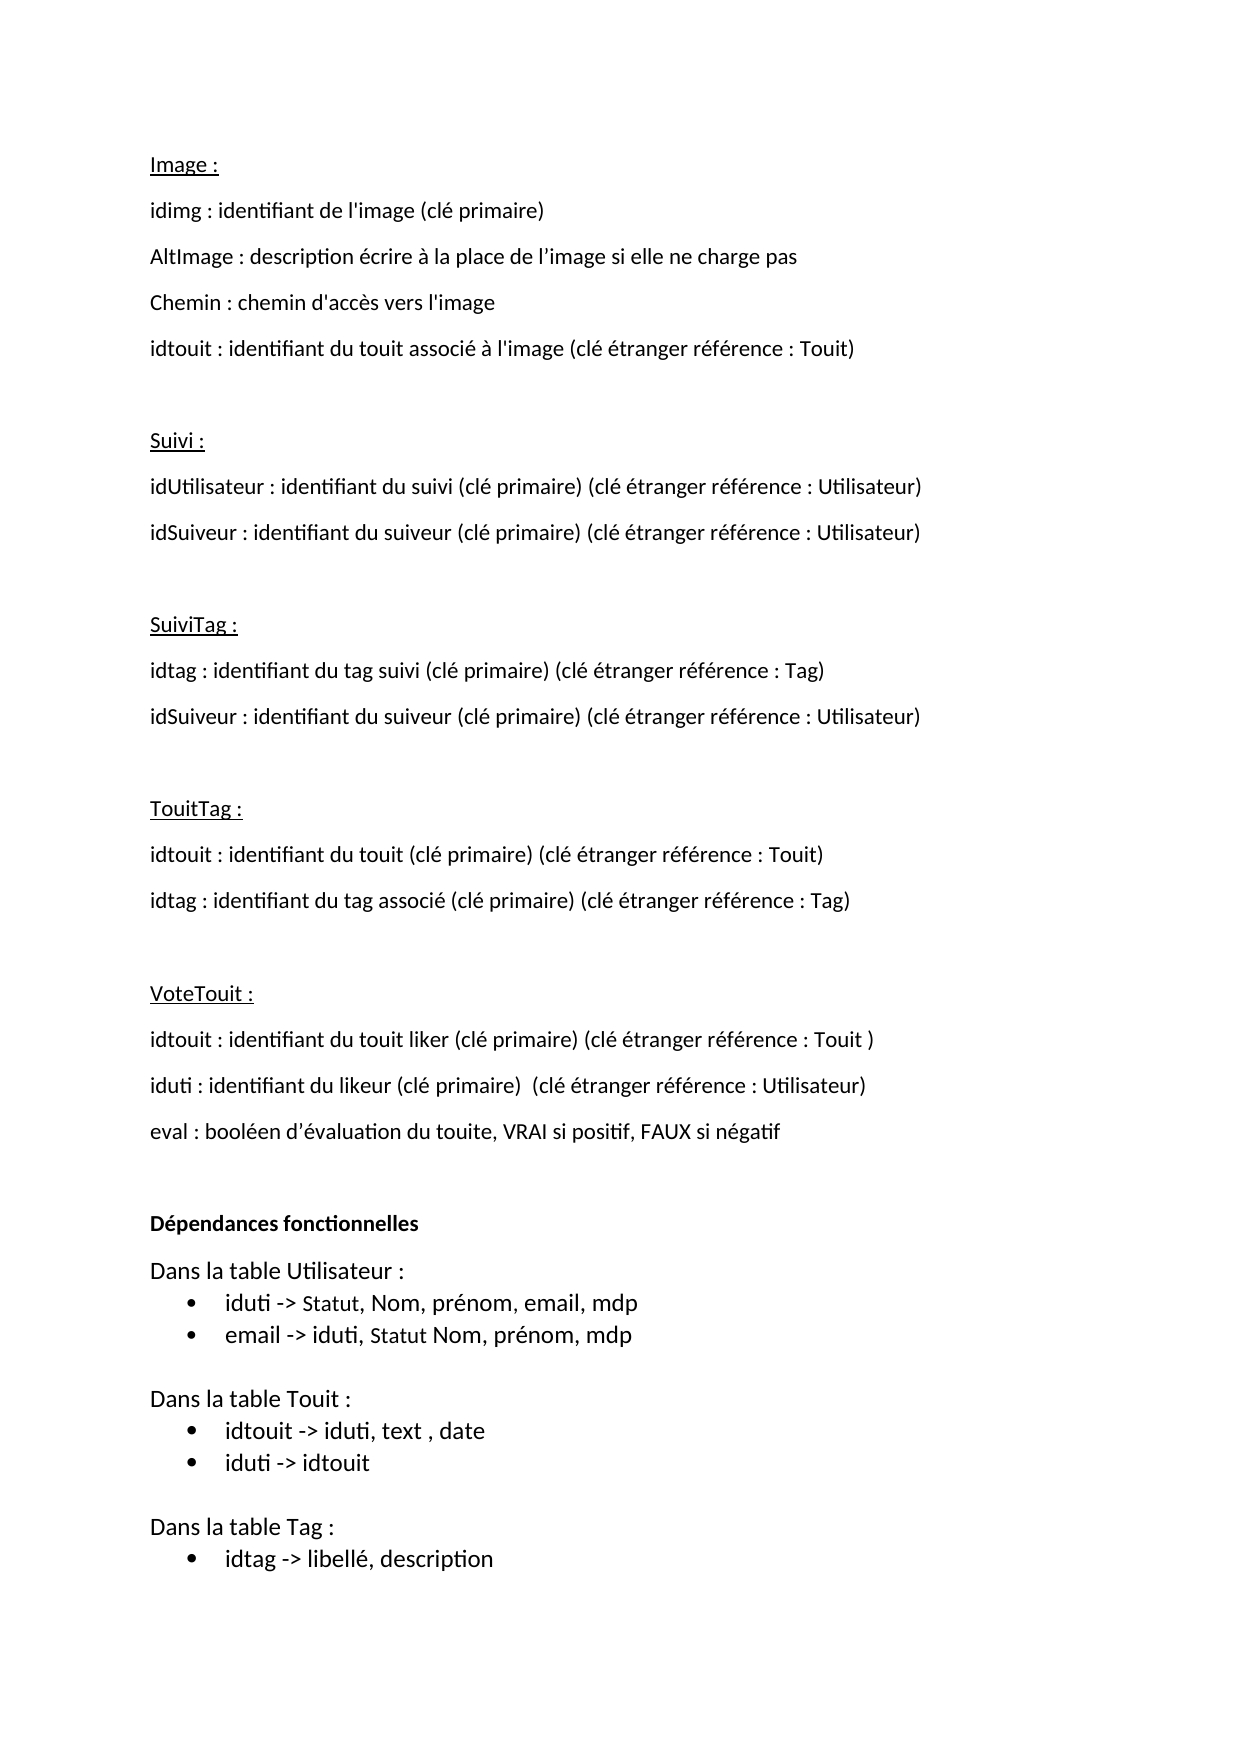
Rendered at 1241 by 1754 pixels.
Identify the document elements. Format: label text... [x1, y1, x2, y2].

text iduti : identifiant du likeur (clé primaire) (clé étranger référence : Utilisateur) [150, 1071, 1090, 1099]
text idimg : identifiant de l'image (clé primaire) [150, 196, 1090, 224]
text eval : booléen d’évaluation du touite, VRAI si positif, FAUX si négatif [150, 1117, 1090, 1145]
text TouitTag : [150, 794, 1090, 823]
text idtag : identifiant du tag suivi (clé primaire) (clé étranger référence : Tag) [150, 656, 1090, 684]
text SuiviTag : [150, 610, 1090, 638]
text idSuiveur : identifiant du suiveur (clé primaire) (clé étranger référence : Utilisateur) [150, 702, 1090, 731]
text idtouit : identifiant du touit (clé primaire) (clé étranger référence : Touit) [150, 841, 1090, 869]
text idUtilisateur : identifiant du suivi (clé primaire) (clé étranger référence : Utilisateur) [150, 472, 1090, 500]
list email -> iduti, Statut Nom, prénom, mdp [187, 1319, 1090, 1349]
text VoteTouit : [150, 979, 1090, 1007]
list idtouit -> iduti, text , date [187, 1415, 1090, 1445]
text idtouit : identifiant du touit liker (clé primaire) (clé étranger référence : Touit ) [150, 1025, 1090, 1053]
text Image : [150, 150, 1090, 178]
list idtag -> libellé, description [187, 1543, 1090, 1573]
text Chemin : chemin d'accès vers l'image [150, 288, 1090, 316]
text Dans la table Utilisateur : [150, 1255, 1090, 1286]
text Dépendances fonctionnelles [150, 1209, 1090, 1237]
text Suivi : [150, 426, 1090, 454]
text Dans la table Tag : [150, 1511, 1090, 1541]
list iduti -> Statut, Nom, prénom, email, mdp [187, 1287, 1090, 1317]
list iduti -> idtouit [187, 1447, 1090, 1477]
text Dans la table Touit : [150, 1383, 1090, 1413]
text idtouit : identifiant du touit associé à l'image (clé étranger référence : Touit) [150, 334, 1090, 362]
text idtag : identifiant du tag associé (clé primaire) (clé étranger référence : Tag) [150, 887, 1090, 915]
text AltImage : description écrire à la place de l’image si elle ne charge pas [150, 242, 1090, 270]
text idSuiveur : identifiant du suiveur (clé primaire) (clé étranger référence : Utilisateur) [150, 518, 1090, 546]
